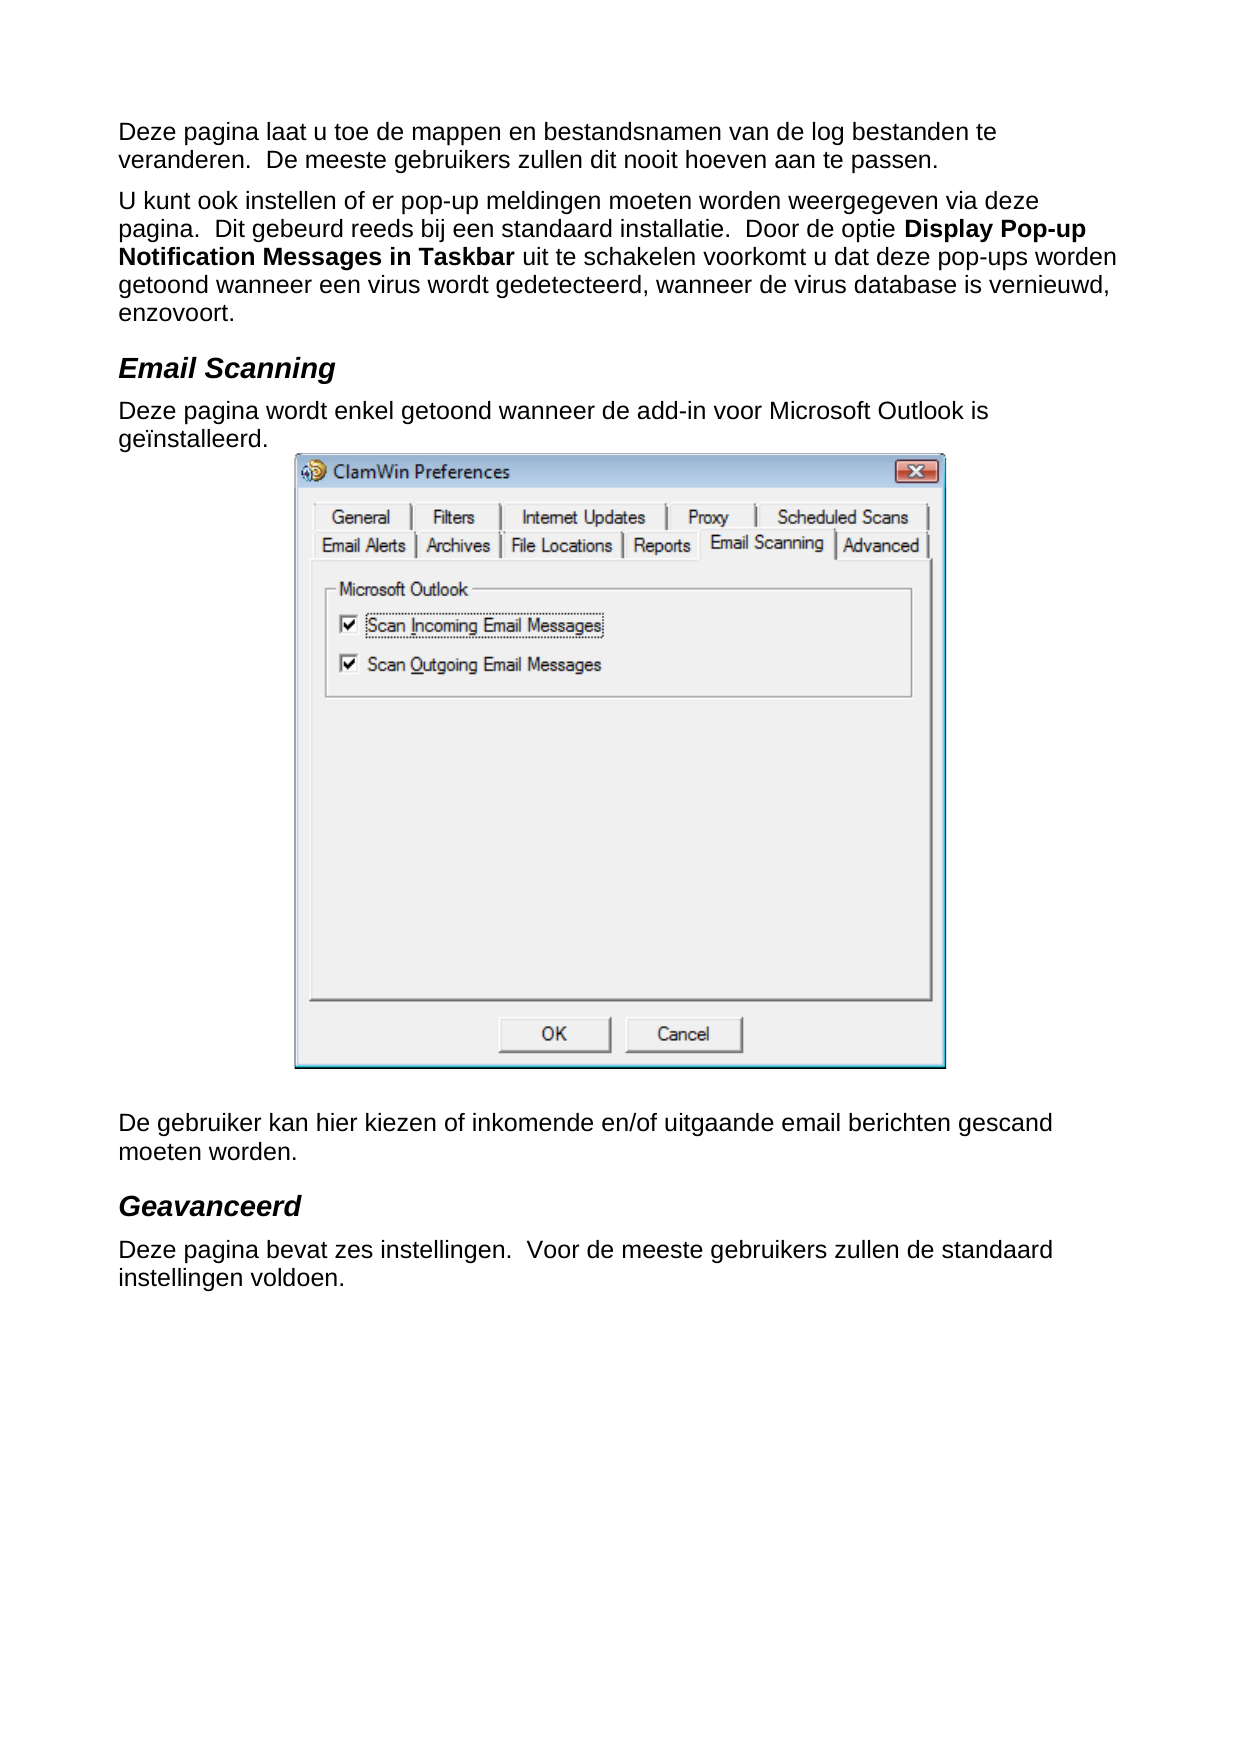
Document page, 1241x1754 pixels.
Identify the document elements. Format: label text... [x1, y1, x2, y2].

text Deze pagina wordt enkel getoond wanneer de add-in voor Microsoft Outlook is geïnstalleerd. [118, 397, 1122, 453]
text Deze pagina laat u toe de mappen en bestandsnamen van de log bestanden te veranderen. De meeste gebruikers zullen dit nooit hoeven aan te passen. [118, 118, 1122, 174]
picture [294, 453, 947, 1069]
subtitle Email Scanning [118, 352, 1122, 384]
text De gebruiker kan hier kiezen of inkomende en/of uitgaande email berichten gescand moeten worden. [118, 1109, 1122, 1165]
text Deze pagina bevat zes instellingen. Voor de meeste gebruikers zullen de standaard instellingen voldoen. [118, 1235, 1122, 1291]
subtitle Geavanceerd [118, 1190, 1122, 1223]
text U kunt ook instellen of er pop-up meldingen moeten worden weergegeven via deze pagina. Dit gebeurd reeds bij een standaard installatie. Door de optie Display Pop-up Notification Messages in Taskbar uit te schakelen voorkomt u dat deze pop-ups worden getoond wanneer een virus wordt gedetecteerd, wanneer de virus database is vernieuwd, enzovoort. [118, 187, 1122, 327]
